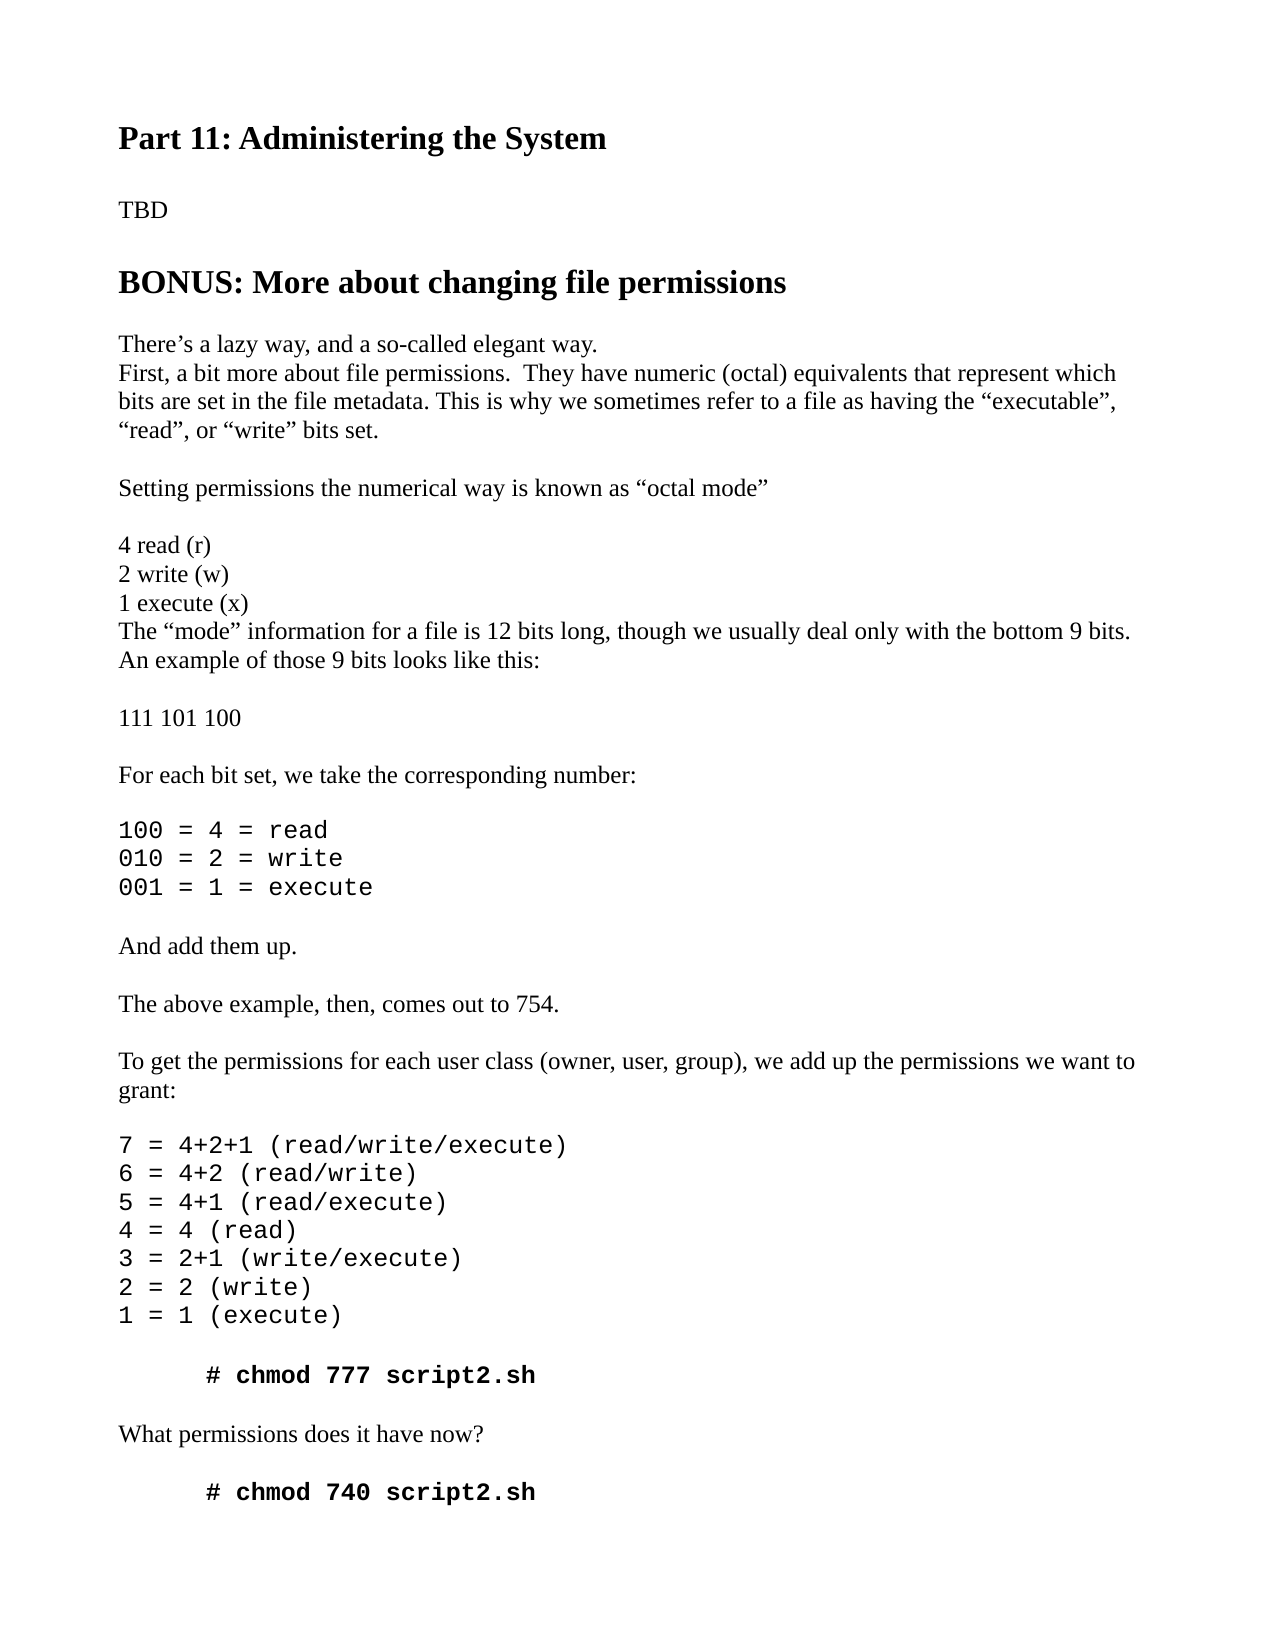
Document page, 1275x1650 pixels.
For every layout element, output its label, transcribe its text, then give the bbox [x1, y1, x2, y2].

text There’s a lazy way, and a so-called elegant way. [118, 329, 1157, 358]
text For each bit set, we take the corresponding number: [118, 760, 1157, 789]
text TBD [118, 195, 1157, 223]
text # chmod 740 script2.sh [118, 1477, 1157, 1508]
text The above example, then, comes out to 754. [118, 989, 1157, 1018]
text 010 = 2 = write [118, 846, 1157, 874]
text What permissions does it have now? [118, 1419, 1157, 1448]
text And add them up. [118, 931, 1157, 960]
text Setting permissions the numerical way is known as “octal mode” [118, 473, 1157, 501]
text The “mode” information for a file is 12 bits long, though we usually deal only with the bottom 9 bits. An example of those 9 bits looks like this: [118, 616, 1157, 674]
text 100 = 4 = read [118, 818, 1157, 846]
text To get the permissions for each user class (owner, user, group), we add up the permissions we want to grant: [118, 1046, 1157, 1104]
text BONUS: More about changing file permissions [118, 262, 1157, 300]
text # chmod 777 script2.sh [118, 1360, 1157, 1391]
text 4 read (r) 2 write (w) 1 execute (x) [118, 530, 1157, 616]
text Part 11: Administering the System [118, 118, 1157, 156]
text 001 = 1 = execute [118, 874, 1157, 903]
text 111 101 100 [118, 703, 1157, 731]
text First, a bit more about file permissions. They have numeric (octal) equivalents that represent which bits are set in the file metadata. This is why we sometimes refer to a file as having the “executable”, “read”, or “write” bits set. [118, 358, 1157, 444]
text 7 = 4+2+1 (read/write/execute) 6 = 4+2 (read/write) 5 = 4+1 (read/execute) 4 = 4 (read) 3 = 2+1 (write/execute) 2 = 2 (write) 1 = 1 (execute) [118, 1133, 1157, 1331]
